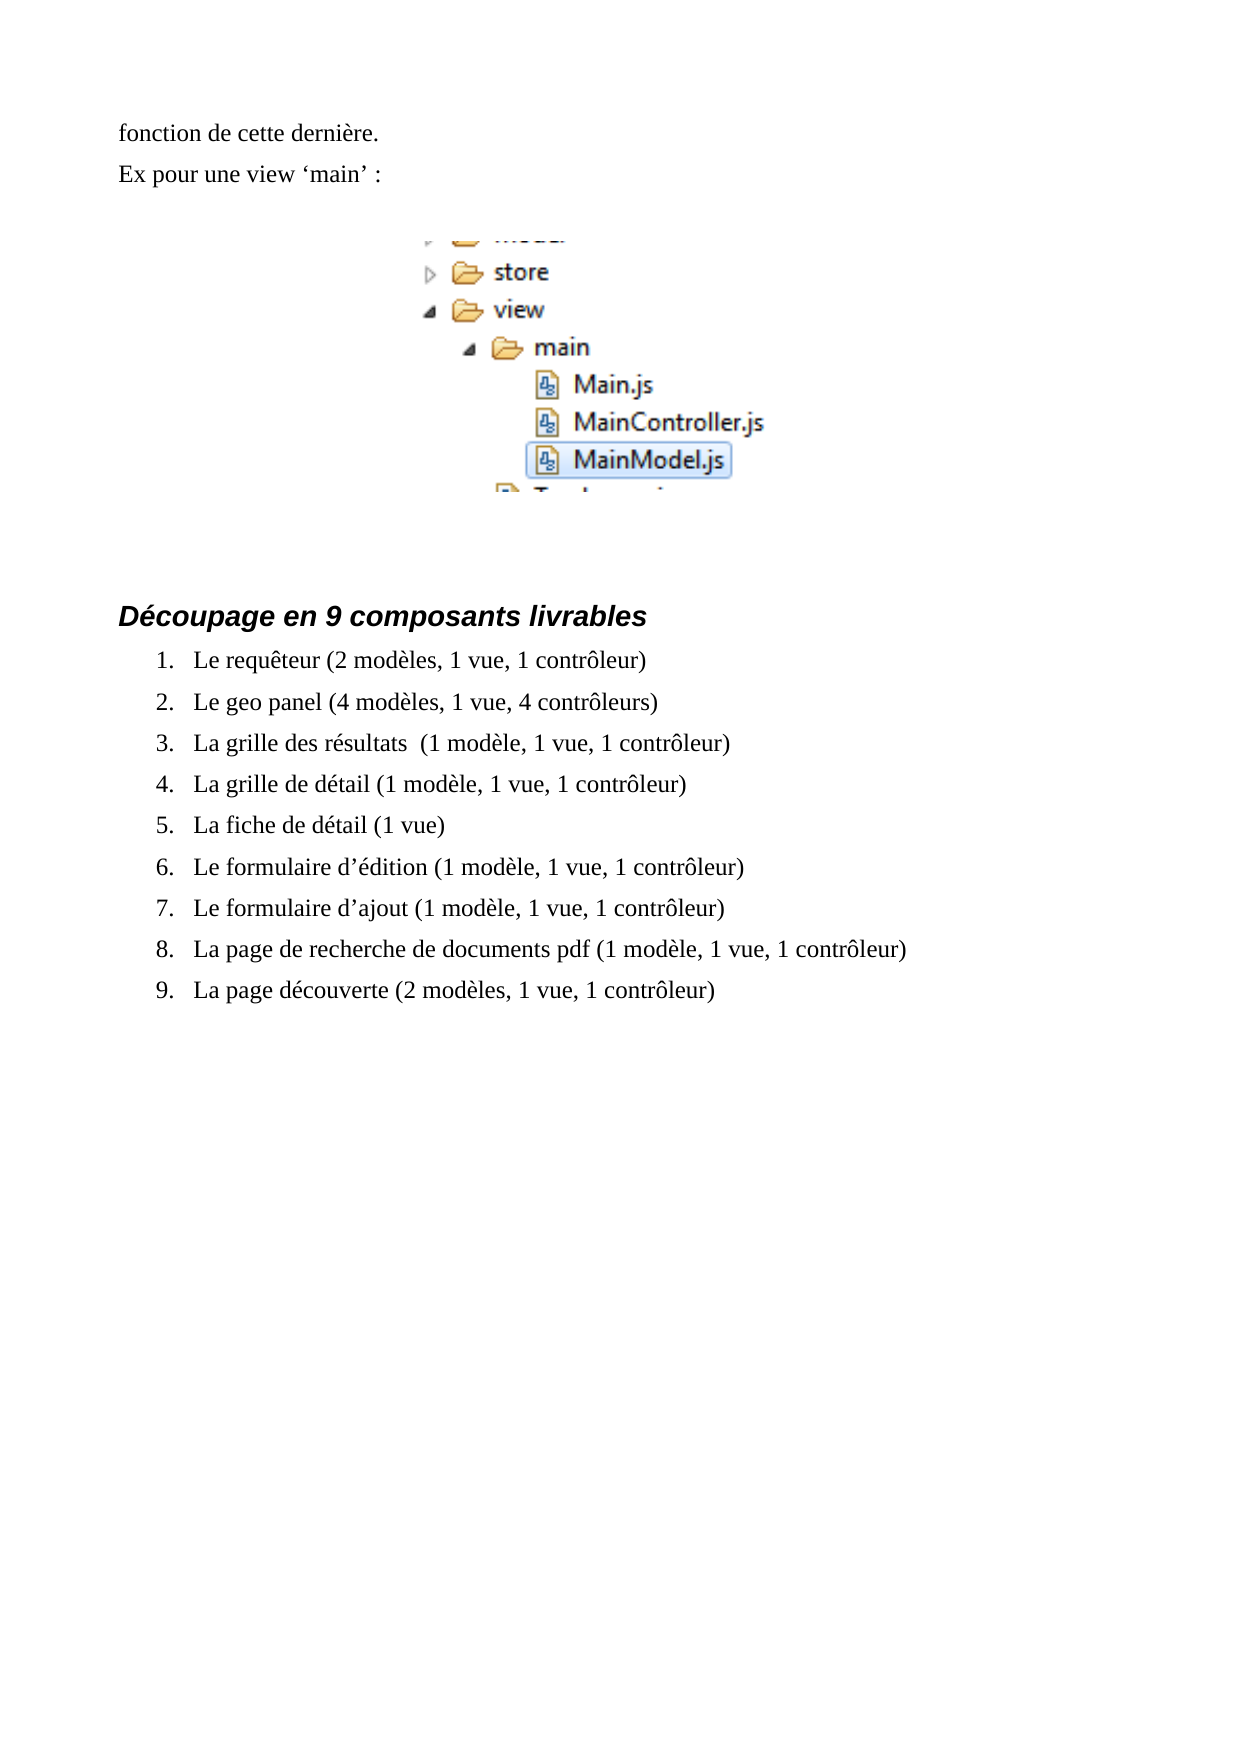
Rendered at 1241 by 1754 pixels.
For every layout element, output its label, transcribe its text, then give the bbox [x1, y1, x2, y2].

picture [411, 241, 829, 492]
list La grille de détail (1 modèle, 1 vue, 1 contrôleur) [156, 769, 1122, 798]
list Le geo panel (4 modèles, 1 vue, 4 contrôleurs) [156, 687, 1122, 715]
subtitle Découpage en 9 composants livrables [118, 599, 1122, 633]
list Le formulaire d’édition (1 modèle, 1 vue, 1 contrôleur) [156, 852, 1122, 880]
list La grille des résultats (1 modèle, 1 vue, 1 contrôleur) [156, 728, 1122, 757]
text Ex pour une view ‘main’ : [118, 159, 1122, 188]
list Le formulaire d’ajout (1 modèle, 1 vue, 1 contrôleur) [156, 893, 1122, 922]
list La fiche de détail (1 vue) [156, 810, 1122, 839]
list La page de recherche de documents pdf (1 modèle, 1 vue, 1 contrôleur) [156, 934, 1122, 963]
list Le requêteur (2 modèles, 1 vue, 1 contrôleur) [156, 645, 1122, 674]
text fonction de cette dernière. [118, 118, 1122, 147]
list La page découverte (2 modèles, 1 vue, 1 contrôleur) [156, 975, 1122, 1004]
